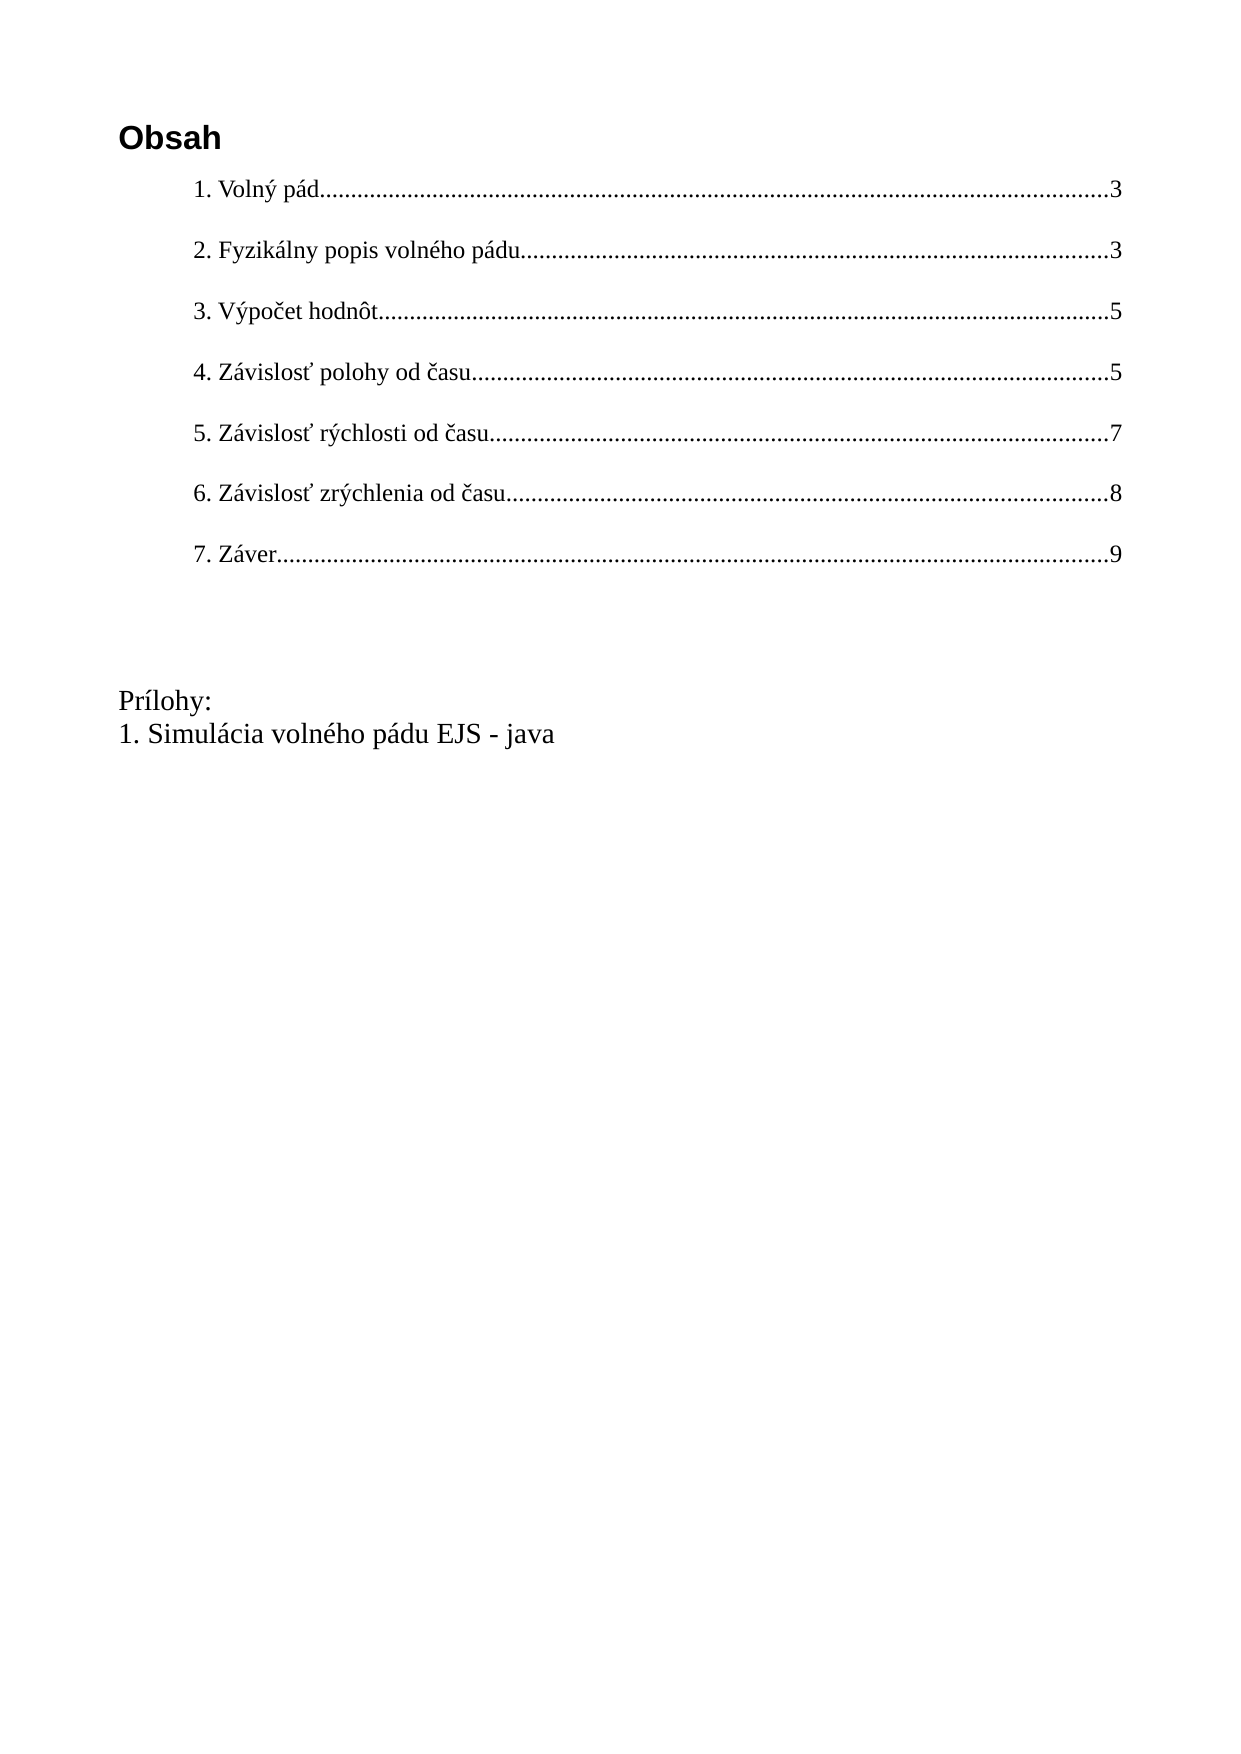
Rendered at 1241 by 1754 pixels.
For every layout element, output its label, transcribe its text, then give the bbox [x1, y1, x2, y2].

text 4. Závislosť polohy od času 5 [118, 357, 1122, 386]
subtitle Obsah [118, 118, 1122, 157]
text 6. Závislosť zrýchlenia od času 8 [118, 478, 1122, 507]
text Prílohy: [118, 683, 1122, 717]
text 1. Volný pád 3 [118, 174, 1122, 203]
text 5. Závislosť rýchlosti od času 7 [118, 418, 1122, 446]
text 3. Výpočet hodnôt 5 [118, 296, 1122, 325]
text 7. Záver 9 [118, 539, 1122, 568]
text 1. Simulácia volného pádu EJS - java [118, 717, 1122, 750]
text 2. Fyzikálny popis volného pádu 3 [118, 235, 1122, 264]
